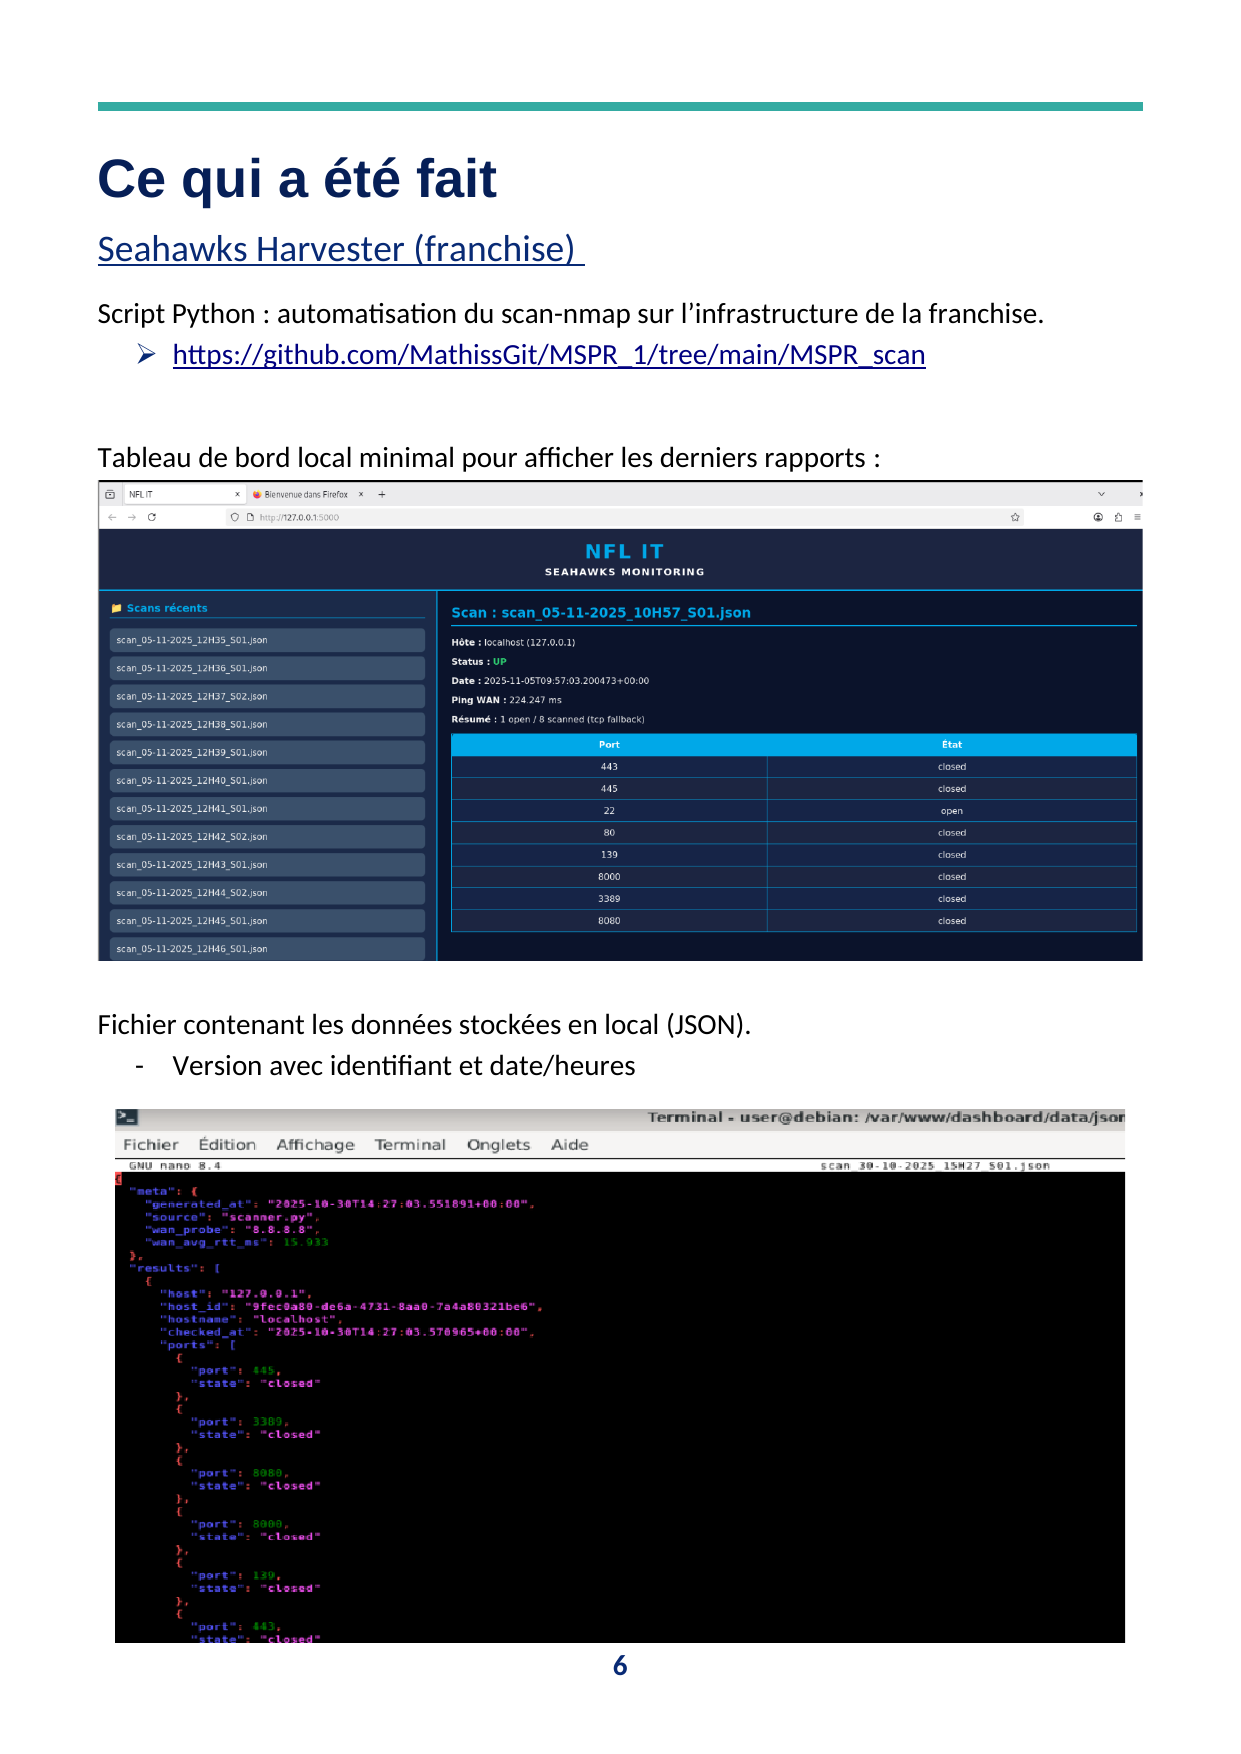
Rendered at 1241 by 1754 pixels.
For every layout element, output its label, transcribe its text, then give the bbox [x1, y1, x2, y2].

text Script Python : automatisation du scan-nmap sur l’infrastructure de la franchise. [97, 296, 1143, 331]
subtitle Ce qui a été fait [97, 147, 1143, 209]
list Version avec identifiant et date/heures [135, 1047, 1143, 1083]
subtitle Seahawks Harvester (franchise) [97, 225, 1143, 271]
text Fichier contenant les données stockées en local (JSON). [97, 1006, 1143, 1042]
list https://github.com/MathissGit/MSPR_1/tree/main/MSPR_scan [135, 336, 1143, 372]
text Tableau de bord local minimal pour afficher les derniers rapports : [97, 439, 1143, 475]
